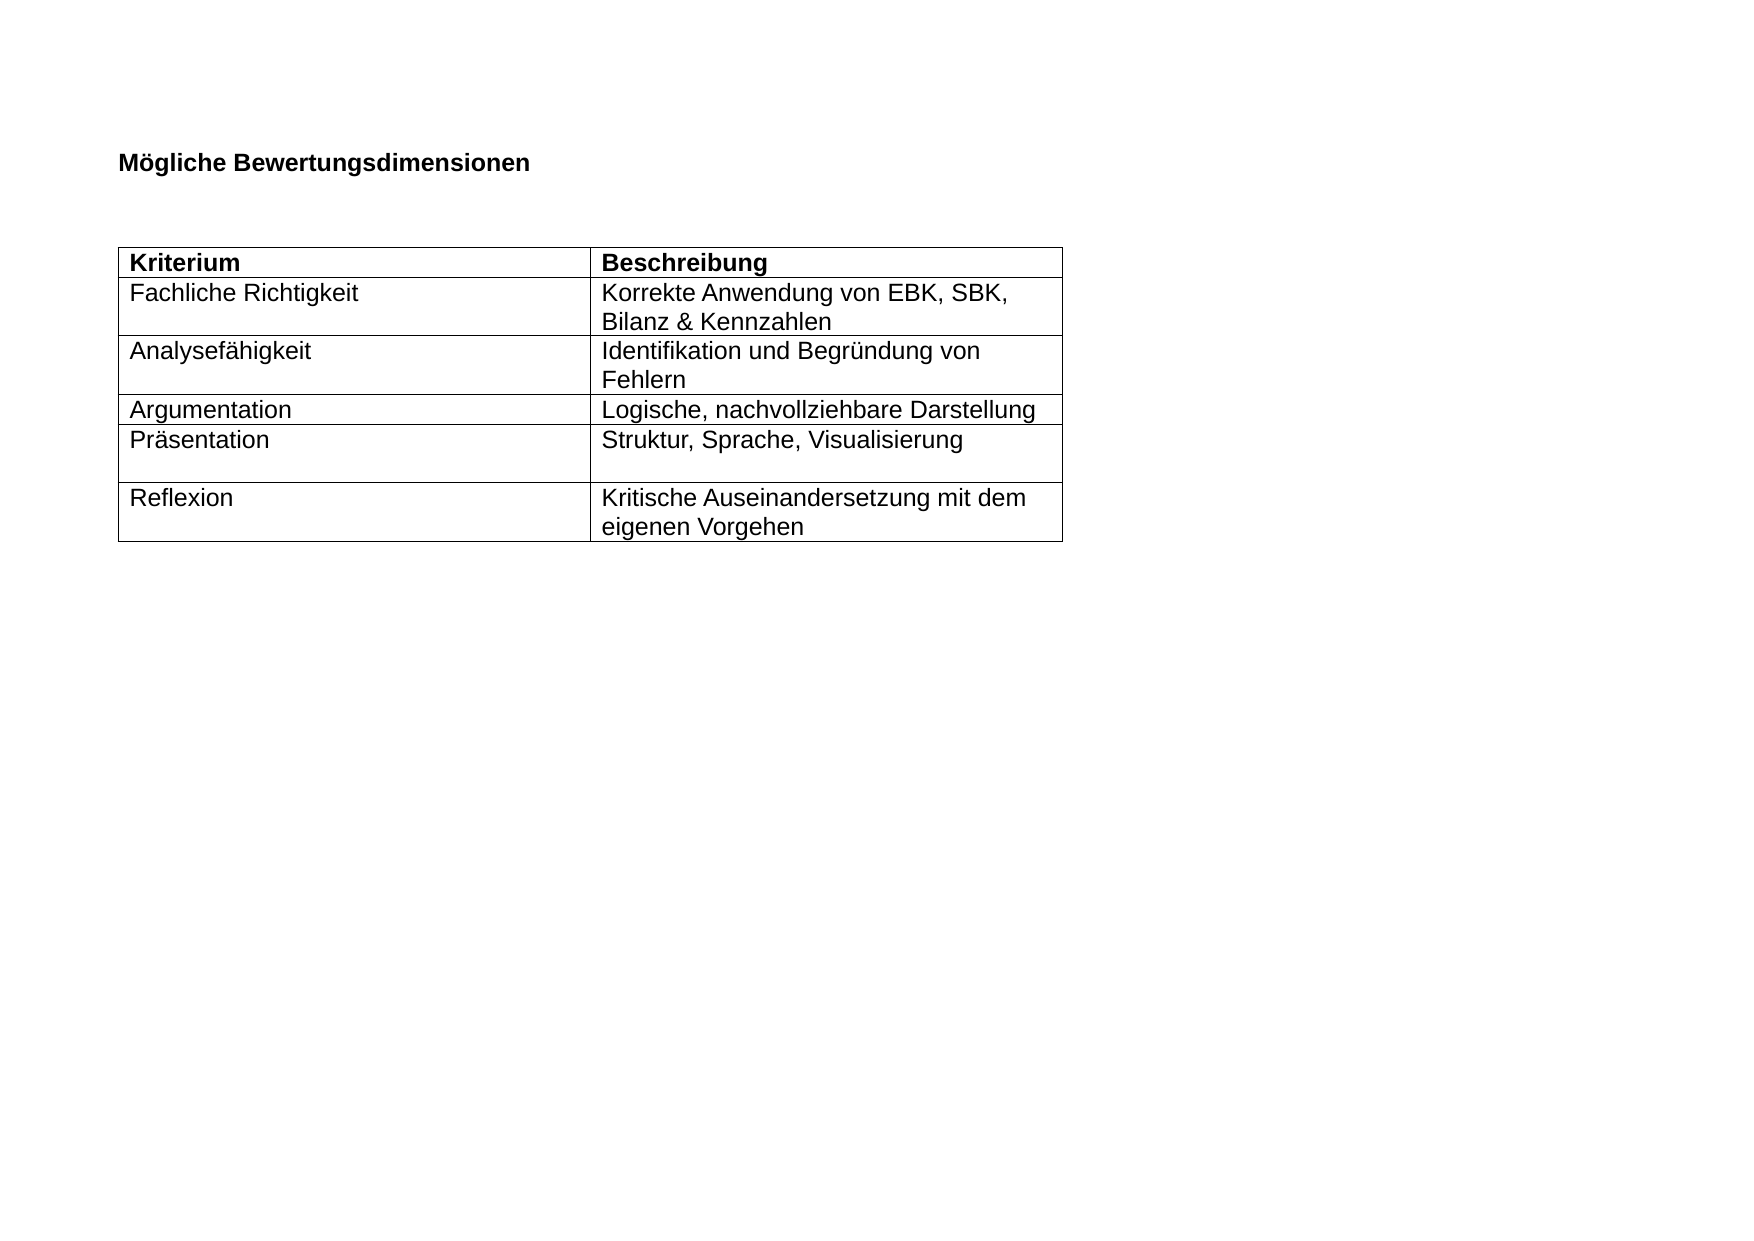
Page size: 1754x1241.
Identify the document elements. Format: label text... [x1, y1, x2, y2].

table_cell Struktur, Sprache, Visualisierung [591, 425, 1062, 482]
text Mögliche Bewertungsdimensionen [118, 148, 1606, 176]
table_cell Argumentation [119, 395, 590, 424]
table_header Beschreibung [591, 248, 1062, 277]
table_cell Präsentation [119, 425, 590, 482]
table_cell Korrekte Anwendung von EBK, SBK, Bilanz & Kennzahlen [591, 278, 1062, 335]
table_cell Kritische Auseinandersetzung mit dem eigenen Vorgehen [591, 483, 1062, 541]
table_cell Reflexion [119, 483, 590, 541]
table_cell Identifikation und Begründung von Fehlern [591, 336, 1062, 394]
table_cell Analysefähigkeit [119, 336, 590, 394]
table_header Kriterium [119, 248, 590, 277]
table_cell Fachliche Richtigkeit [119, 278, 590, 335]
table_cell Logische, nachvollziehbare Darstellung [591, 395, 1062, 424]
